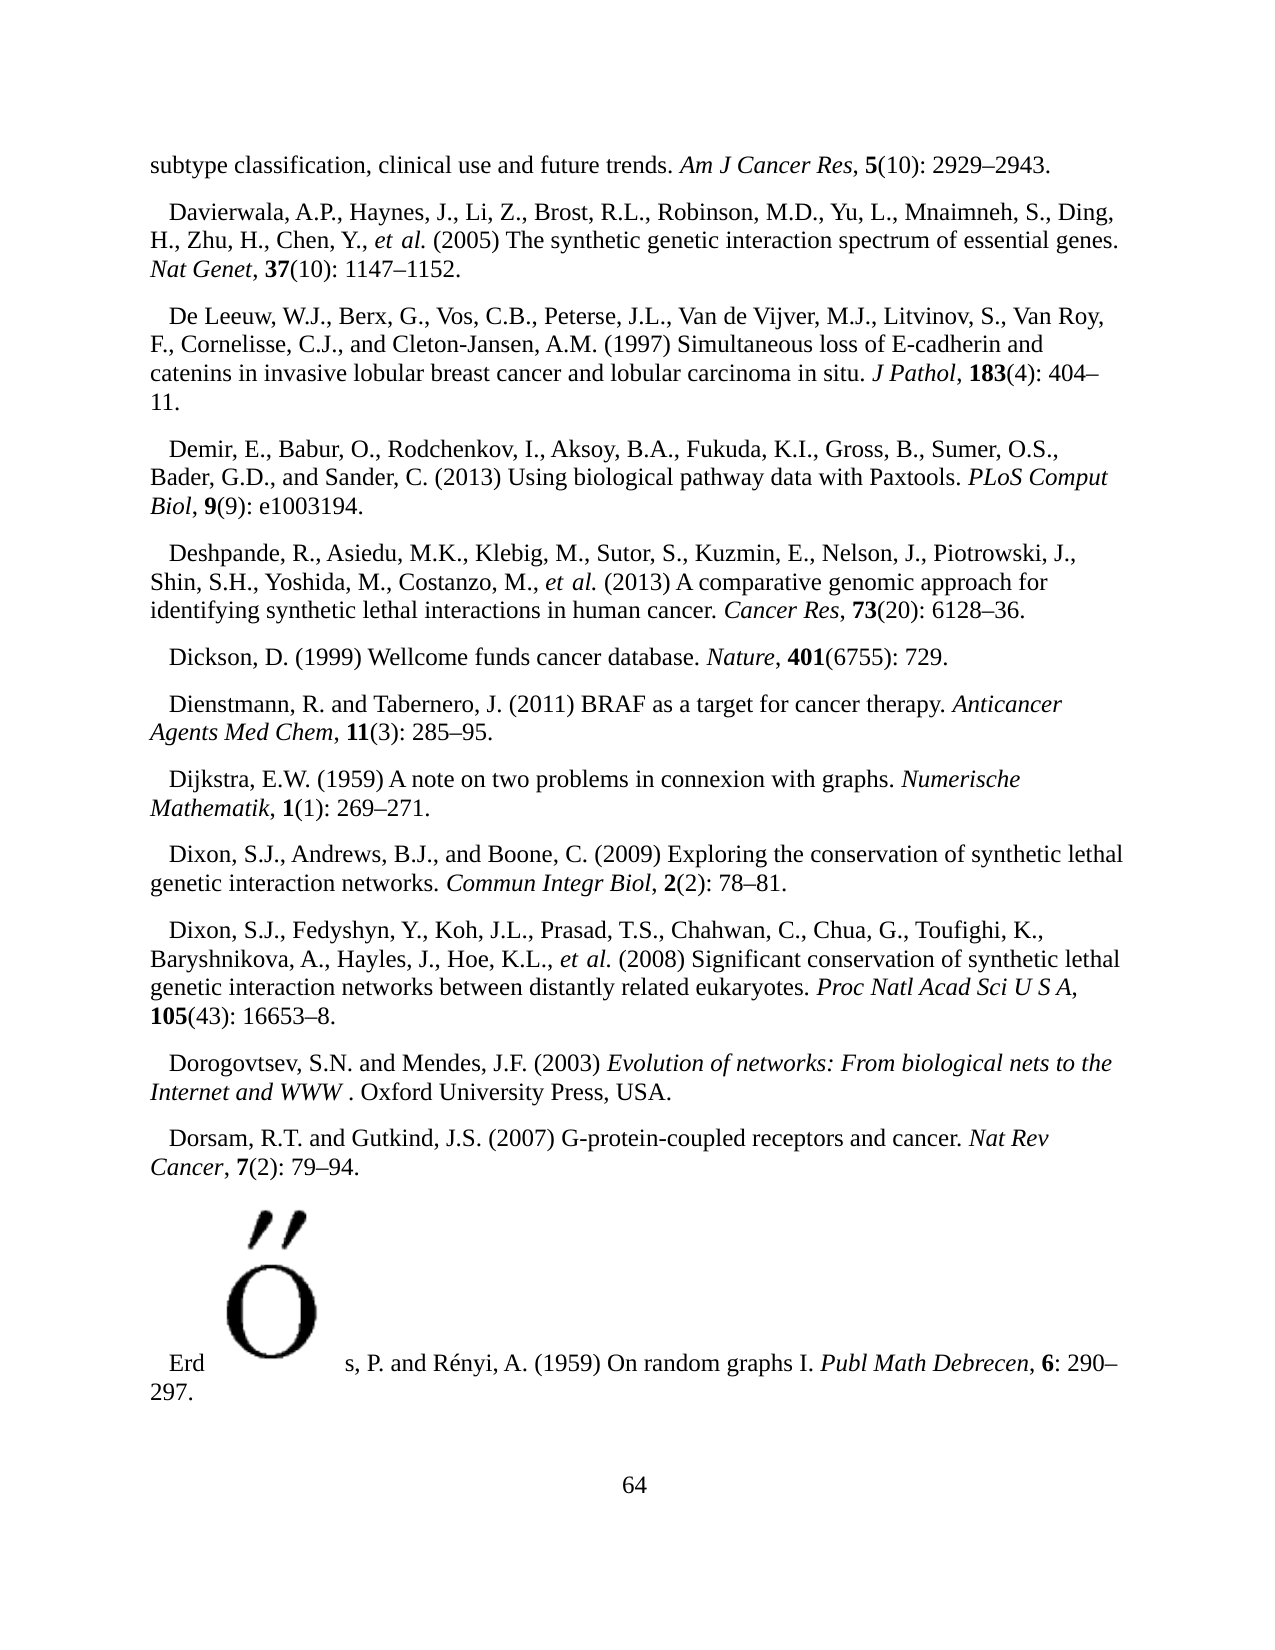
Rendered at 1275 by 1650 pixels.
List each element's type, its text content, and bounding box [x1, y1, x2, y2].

picture [205, 1198, 345, 1372]
text Deshpande, R., Asiedu, M.K., Klebig, M., Sutor, S., Kuzmin, E., Nelson, J., Piotrowski, J., Shin, S.H., Yoshida, M., Costanzo, M., et al. (2013) A comparative genomic approach for identifying synthetic lethal interactions in human cancer. Cancer Res, 73(20): 6128–36. [150, 538, 1125, 624]
text subtype classification, clinical use and future trends. Am J Cancer Res, 5(10): 2929–2943. [150, 150, 1125, 179]
text De Leeuw, W.J., Berx, G., Vos, C.B., Peterse, J.L., Van de Vijver, M.J., Litvinov, S., Van Roy, F., Cornelisse, C.J., and Cleton-Jansen, A.M. (1997) Simultaneous loss of E-cadherin and catenins in invasive lobular breast cancer and lobular carcinoma in situ. J Pathol, 183(4): 404–11. [150, 301, 1125, 416]
text Demir, E., Babur, O., Rodchenkov, I., Aksoy, B.A., Fukuda, K.I., Gross, B., Sumer, O.S., Bader, G.D., and Sander, C. (2013) Using biological pathway data with Paxtools. PLoS Comput Biol, 9(9): e1003194. [150, 434, 1125, 520]
text Dijkstra, E.W. (1959) A note on two problems in connexion with graphs. Numerische Mathematik, 1(1): 269–271. [150, 764, 1125, 822]
text Dickson, D. (1999) Wellcome funds cancer database. Nature, 401(6755): 729. [150, 642, 1125, 671]
text Erds, P. and Rényi, A. (1959) On random graphs I. Publ Math Debrecen, 6: 290–297. [150, 1199, 1125, 1406]
text Dienstmann, R. and Tabernero, J. (2011) BRAF as a target for cancer therapy. Anticancer Agents Med Chem, 11(3): 285–95. [150, 689, 1125, 746]
text Dorogovtsev, S.N. and Mendes, J.F. (2003) Evolution of networks: From biological nets to the Internet and WWW . Oxford University Press, USA. [150, 1048, 1125, 1105]
text Dorsam, R.T. and Gutkind, J.S. (2007) G-protein-coupled receptors and cancer. Nat Rev Cancer, 7(2): 79–94. [150, 1123, 1125, 1181]
text Dixon, S.J., Andrews, B.J., and Boone, C. (2009) Exploring the conservation of synthetic lethal genetic interaction networks. Commun Integr Biol, 2(2): 78–81. [150, 839, 1125, 897]
text Dixon, S.J., Fedyshyn, Y., Koh, J.L., Prasad, T.S., Chahwan, C., Chua, G., Toufighi, K., Baryshnikova, A., Hayles, J., Hoe, K.L., et al. (2008) Significant conservation of synthetic lethal genetic interaction networks between distantly related eukaryotes. Proc Natl Acad Sci U S A, 105(43): 16653–8. [150, 915, 1125, 1030]
text Davierwala, A.P., Haynes, J., Li, Z., Brost, R.L., Robinson, M.D., Yu, L., Mnaimneh, S., Ding, H., Zhu, H., Chen, Y., et al. (2005) The synthetic genetic interaction spectrum of essential genes. Nat Genet, 37(10): 1147–1152. [150, 197, 1125, 283]
